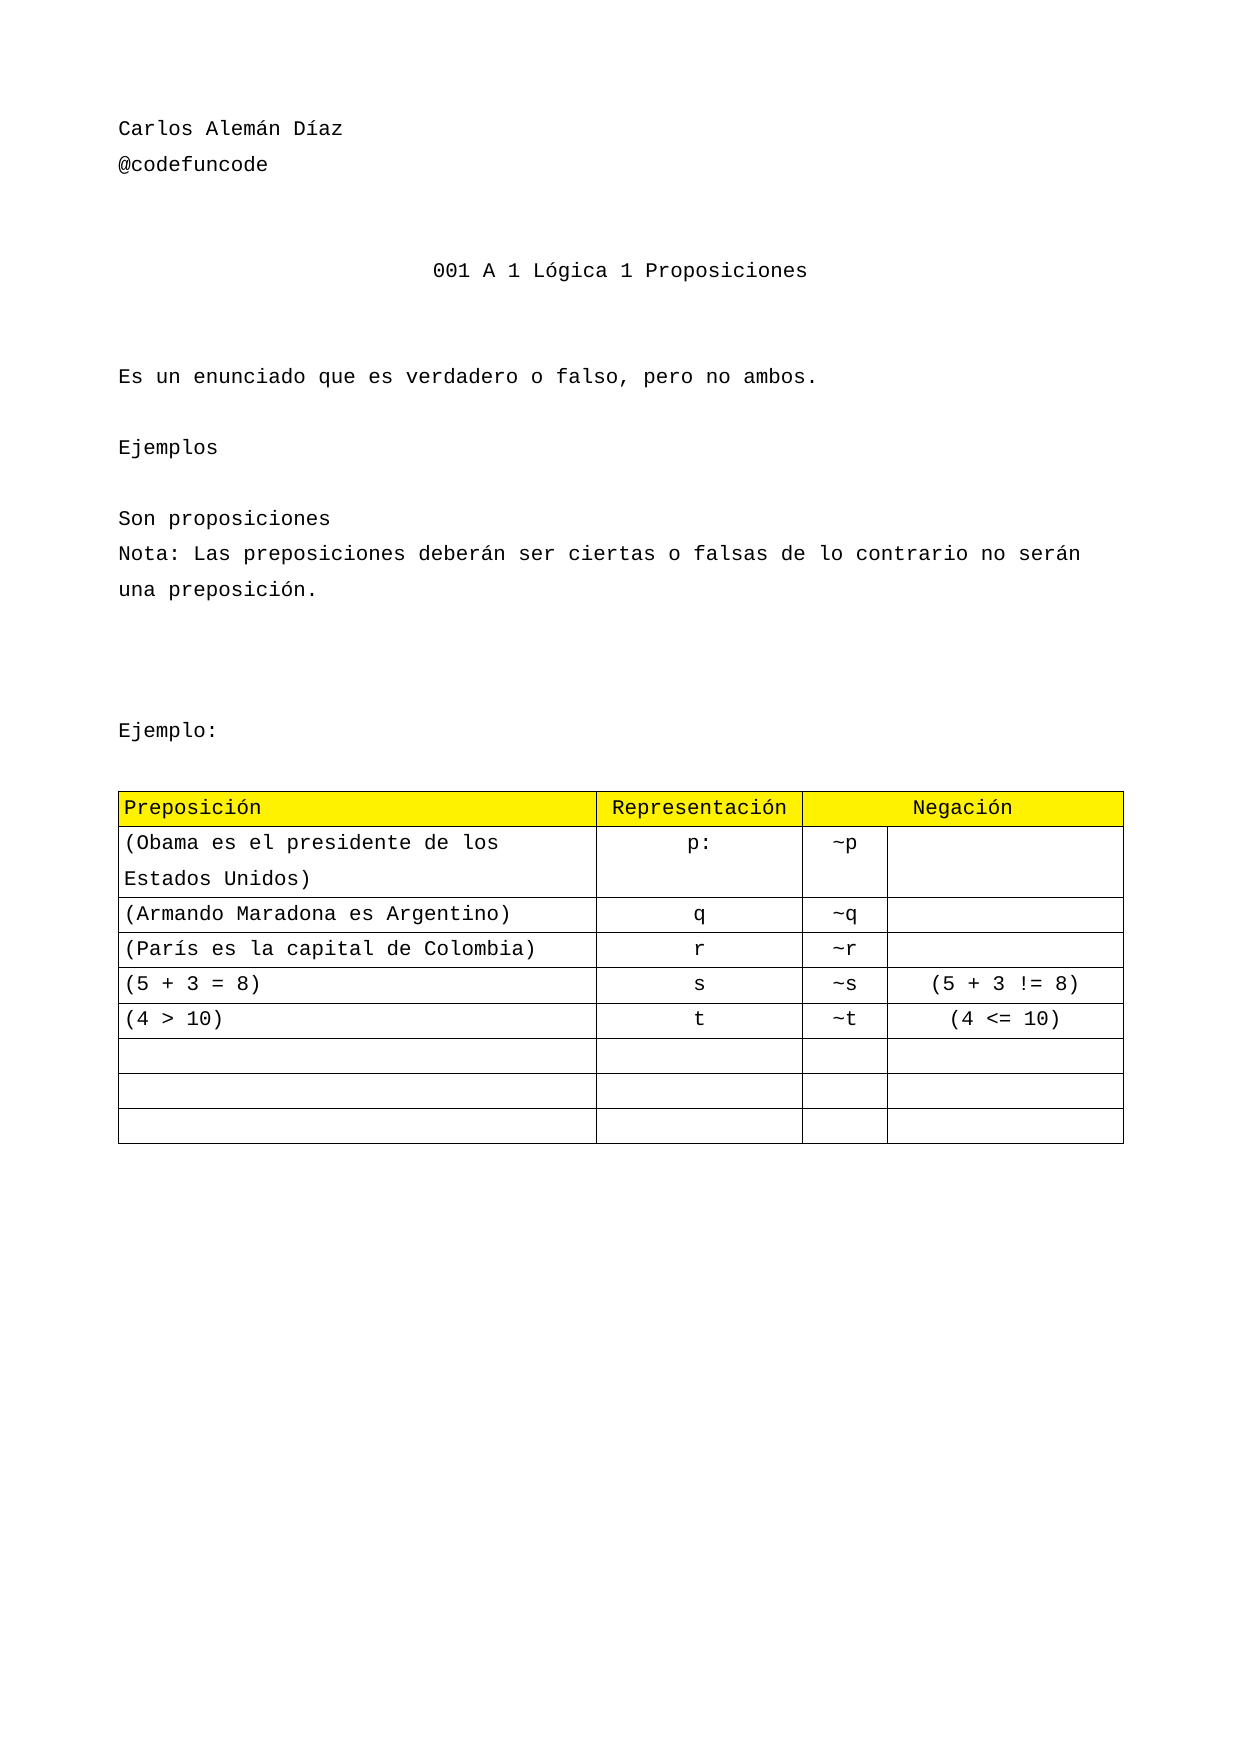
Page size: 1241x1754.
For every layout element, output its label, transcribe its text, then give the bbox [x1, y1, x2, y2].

table_cell ~p [803, 827, 887, 897]
table_cell [119, 1109, 596, 1143]
table_cell [888, 827, 1123, 897]
table_cell [803, 1074, 887, 1108]
table_cell r [597, 933, 802, 967]
table_cell ~s [803, 968, 887, 1002]
table_cell t [597, 1004, 802, 1038]
table_cell ~q [803, 898, 887, 932]
table_cell (5 + 3 = 8) [119, 968, 596, 1002]
table_cell [888, 933, 1123, 967]
table_cell [597, 1109, 802, 1143]
table_cell (4 <= 10) [888, 1004, 1123, 1038]
table_cell [888, 898, 1123, 932]
table_cell ~r [803, 933, 887, 967]
table_cell [597, 1074, 802, 1108]
table_cell [803, 1109, 887, 1143]
text @codefuncode [118, 153, 1122, 177]
text Ejemplo: [118, 720, 1122, 744]
table_cell [597, 1039, 802, 1073]
text Nota: Las preposiciones deberán ser ciertas o falsas de lo contrario no serán una preposición. [118, 543, 1122, 602]
table_cell (París es la capital de Colombia) [119, 933, 596, 967]
text Son proposiciones [118, 508, 1122, 531]
table_header Representación [597, 792, 802, 826]
text Ejemplos [118, 437, 1122, 461]
table_cell [119, 1074, 596, 1108]
table_cell (Obama es el presidente de los Estados Unidos) [119, 827, 596, 897]
table_cell (Armando Maradona es Argentino) [119, 898, 596, 932]
table_cell [803, 1039, 887, 1073]
table_cell [888, 1039, 1123, 1073]
table_cell s [597, 968, 802, 1002]
table_cell (5 + 3 != 8) [888, 968, 1123, 1002]
text Carlos Alemán Díaz [118, 118, 1122, 142]
table_cell ~t [803, 1004, 887, 1038]
table_cell p: [597, 827, 802, 897]
table_cell [888, 1109, 1123, 1143]
table_header Preposición [119, 792, 596, 826]
text Es un enunciado que es verdadero o falso, pero no ambos. [118, 366, 1122, 390]
table_cell [888, 1074, 1123, 1108]
table_cell (4 > 10) [119, 1004, 596, 1038]
table_cell q [597, 898, 802, 932]
table_cell [119, 1039, 596, 1073]
table_header Negación [803, 792, 1123, 826]
text 001 A 1 Lógica 1 Proposiciones [118, 260, 1122, 283]
